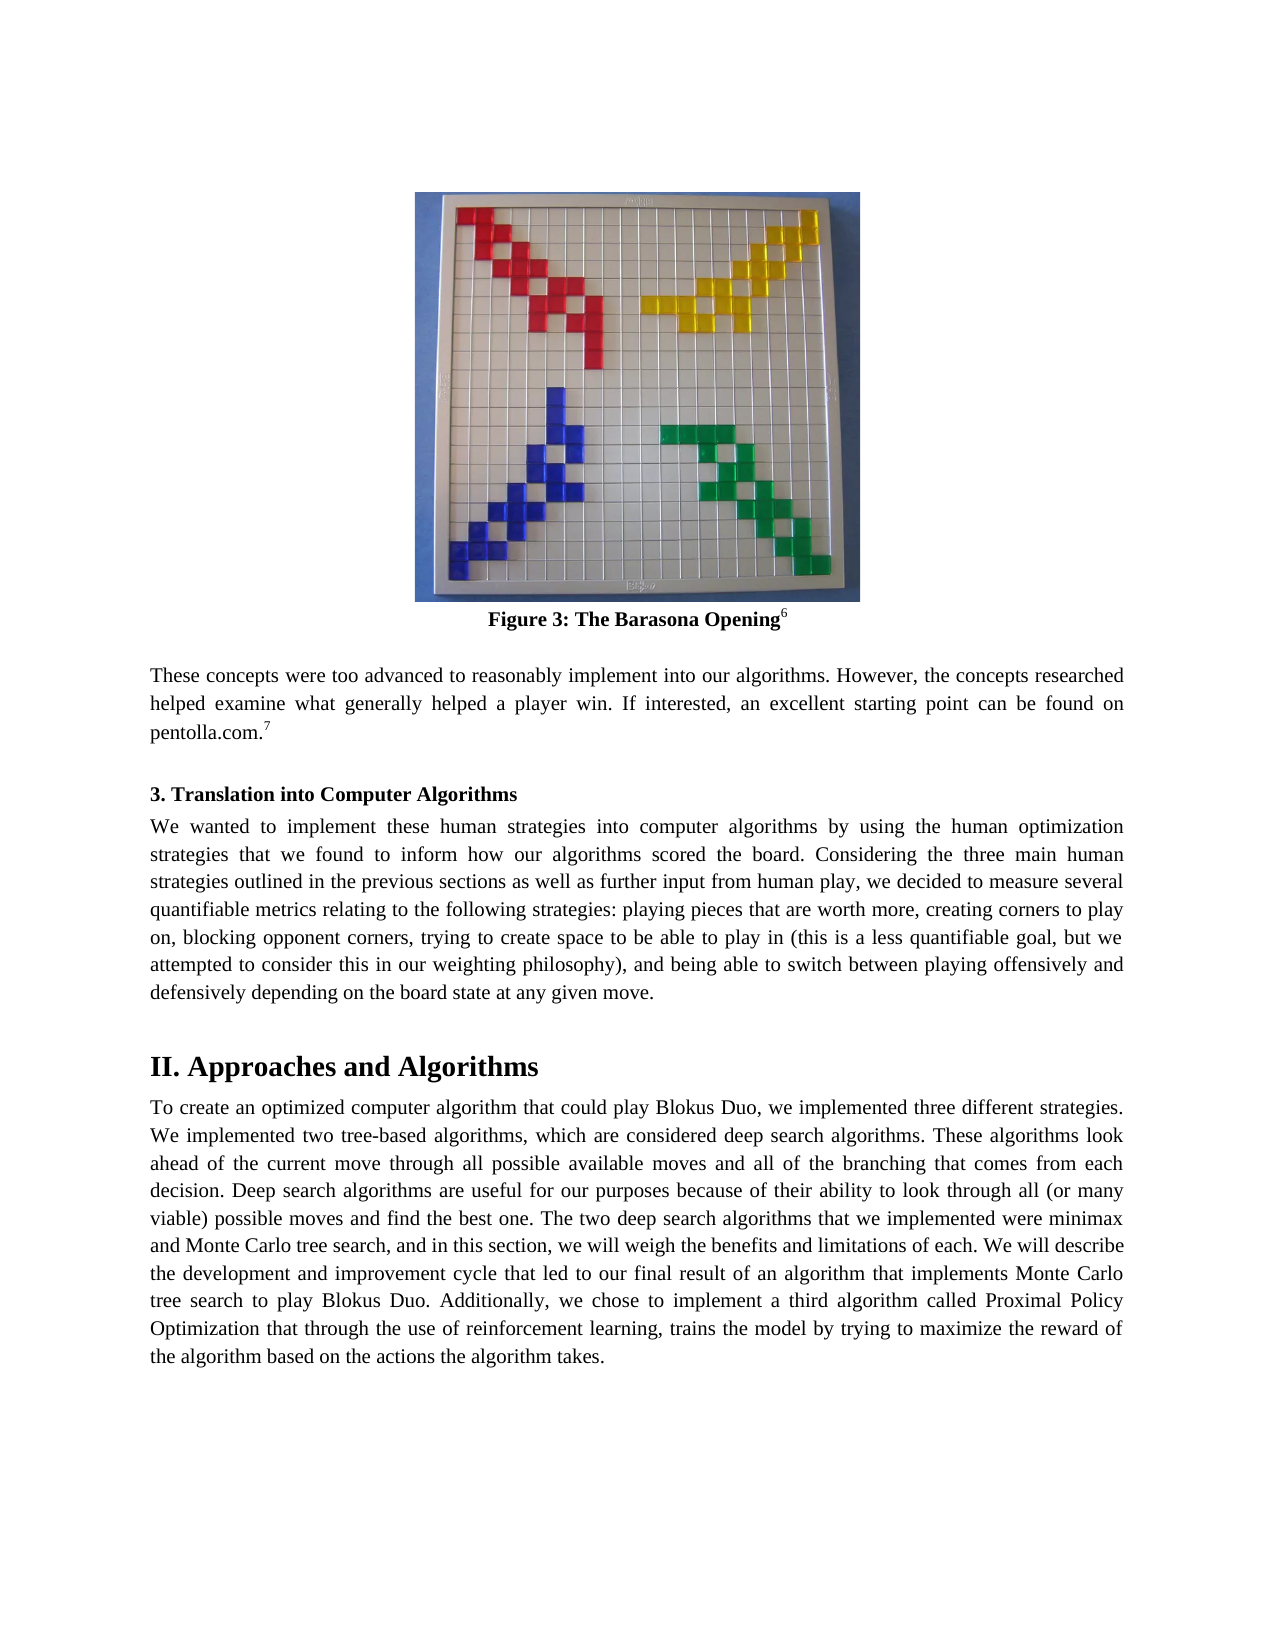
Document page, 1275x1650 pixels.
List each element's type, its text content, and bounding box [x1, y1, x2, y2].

subtitle II. Approaches and Algorithms [150, 1049, 1125, 1083]
text Figure 3: The Barasona Opening6 [150, 605, 1125, 631]
text We wanted to implement these human strategies into computer algorithms by using the human optimization strategies that we found to inform how our algorithms scored the board. Considering the three main human strategies outlined in the previous sections as well as further input from human play, we decided to measure several quantifiable metrics relating to the following strategies: playing pieces that are worth more, creating corners to play on, blocking opponent corners, trying to create space to be able to play in (this is a less quantifiable goal, but we attempted to consider this in our weighting philosophy), and being able to switch between playing offensively and defensively depending on the board state at any given move. [150, 814, 1125, 1004]
text These concepts were too advanced to reasonably implement into our algorithms. However, the concepts researched helped examine what generally helped a player win. If interested, an excellent starting point can be found on pentolla.com.7 [150, 663, 1125, 745]
text To create an optimized computer algorithm that could play Blokus Duo, we implemented three different strategies. We implemented two tree-based algorithms, which are considered deep search algorithms. These algorithms look ahead of the current move through all possible available moves and all of the branching that comes from each decision. Deep search algorithms are useful for our purposes because of their ability to look through all (or many viable) possible moves and find the best one. The two deep search algorithms that we implemented were minimax and Monte Carlo tree search, and in this section, we will weigh the benefits and limitations of each. We will describe the development and improvement cycle that led to our final result of an algorithm that implements Monte Carlo tree search to play Blokus Duo. Additionally, we chose to implement a third algorithm called Proximal Policy Optimization that through the use of reinforcement learning, trains the model by trying to maximize the reward of the algorithm based on the actions the algorithm takes. [150, 1095, 1125, 1368]
subtitle 3. Translation into Computer Algorithms [150, 782, 1125, 806]
picture [414, 192, 861, 602]
